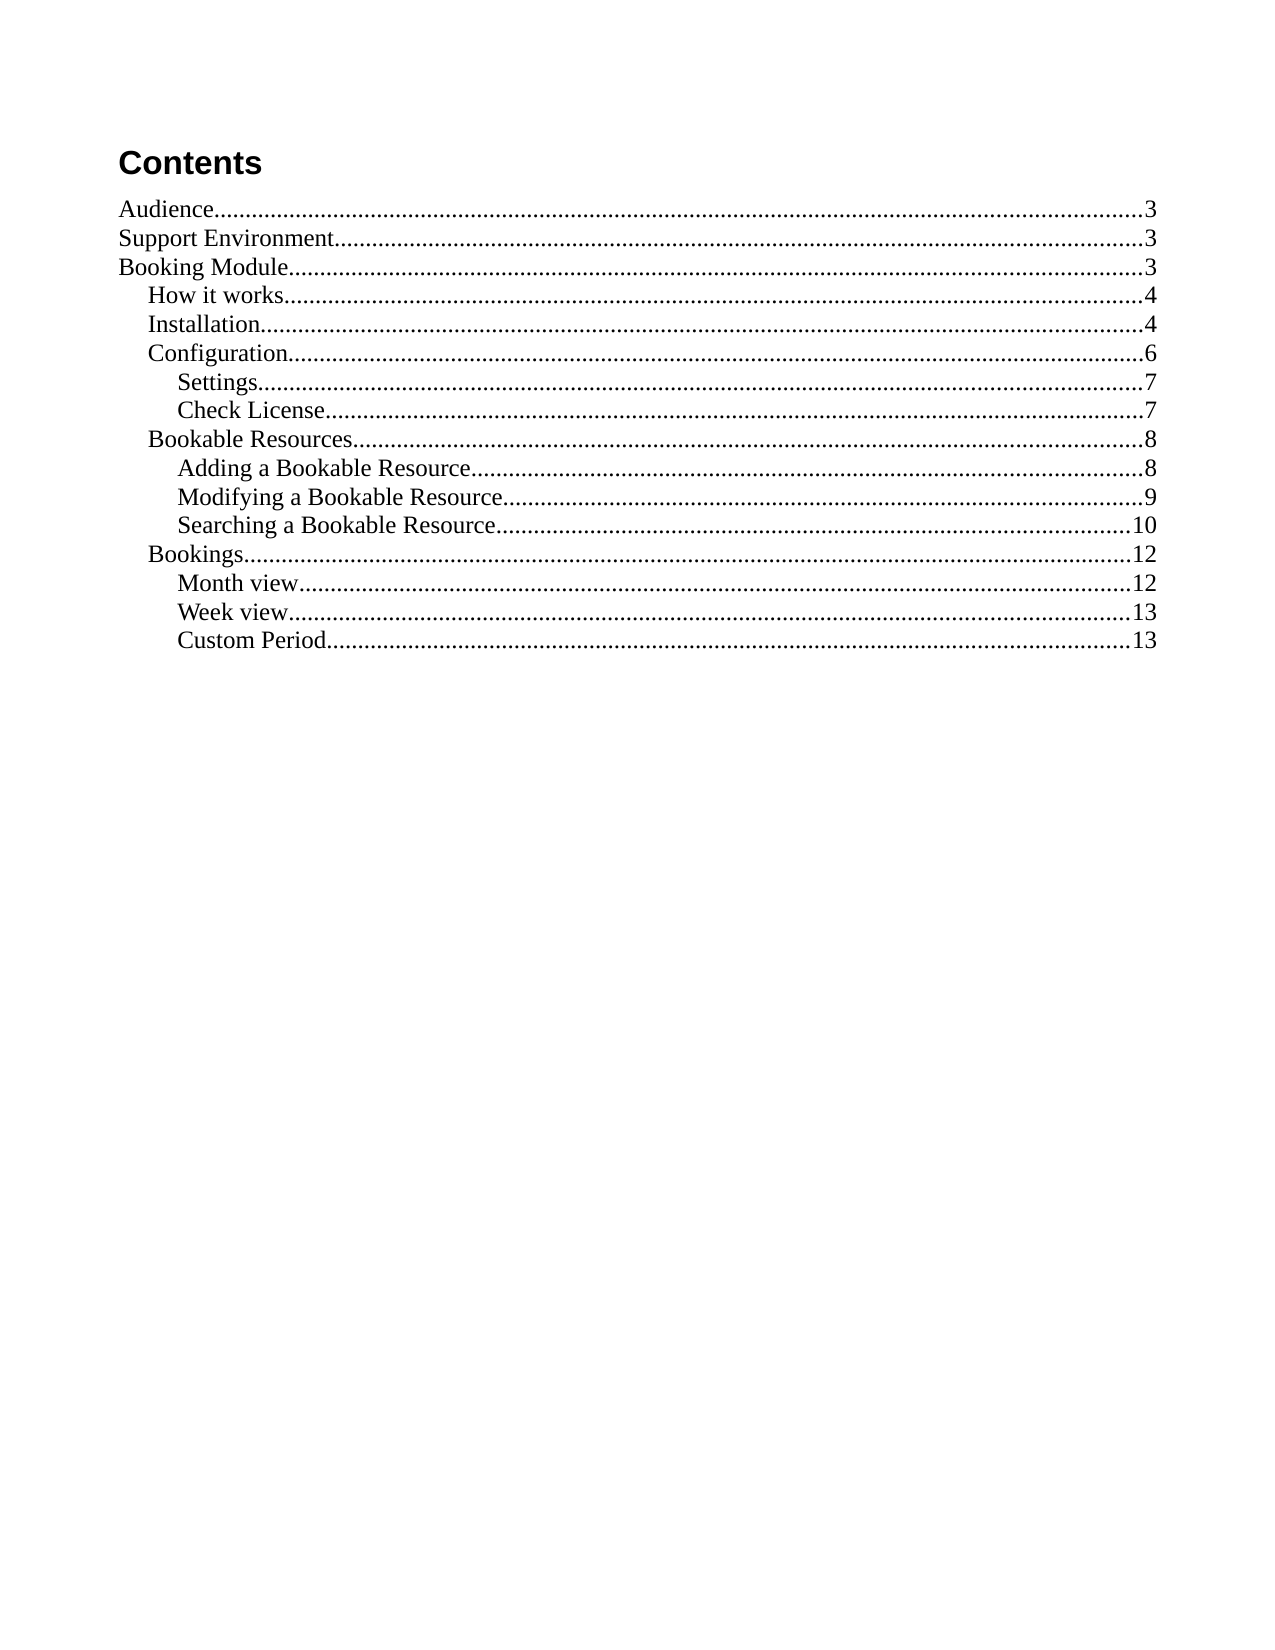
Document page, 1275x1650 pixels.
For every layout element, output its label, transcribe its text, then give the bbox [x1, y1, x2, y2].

text Adding a Bookable Resource 8 [177, 453, 1157, 482]
text Bookable Resources 8 [148, 424, 1157, 453]
text Installation 4 [148, 309, 1157, 338]
text Week view 13 [177, 597, 1157, 625]
subtitle Contents [118, 143, 1157, 182]
text Bookings 12 [148, 539, 1157, 568]
text Audience 3 [118, 194, 1157, 223]
text Check License 7 [177, 395, 1157, 424]
text Searching a Bookable Resource 10 [177, 510, 1157, 539]
text Modifying a Bookable Resource 9 [177, 482, 1157, 510]
text Booking Module 3 [118, 252, 1157, 280]
text How it works 4 [148, 280, 1157, 309]
text Settings 7 [177, 367, 1157, 395]
text Configuration 6 [148, 338, 1157, 367]
text Custom Period 13 [177, 625, 1157, 654]
text Month view 12 [177, 568, 1157, 597]
text Support Environment 3 [118, 223, 1157, 252]
